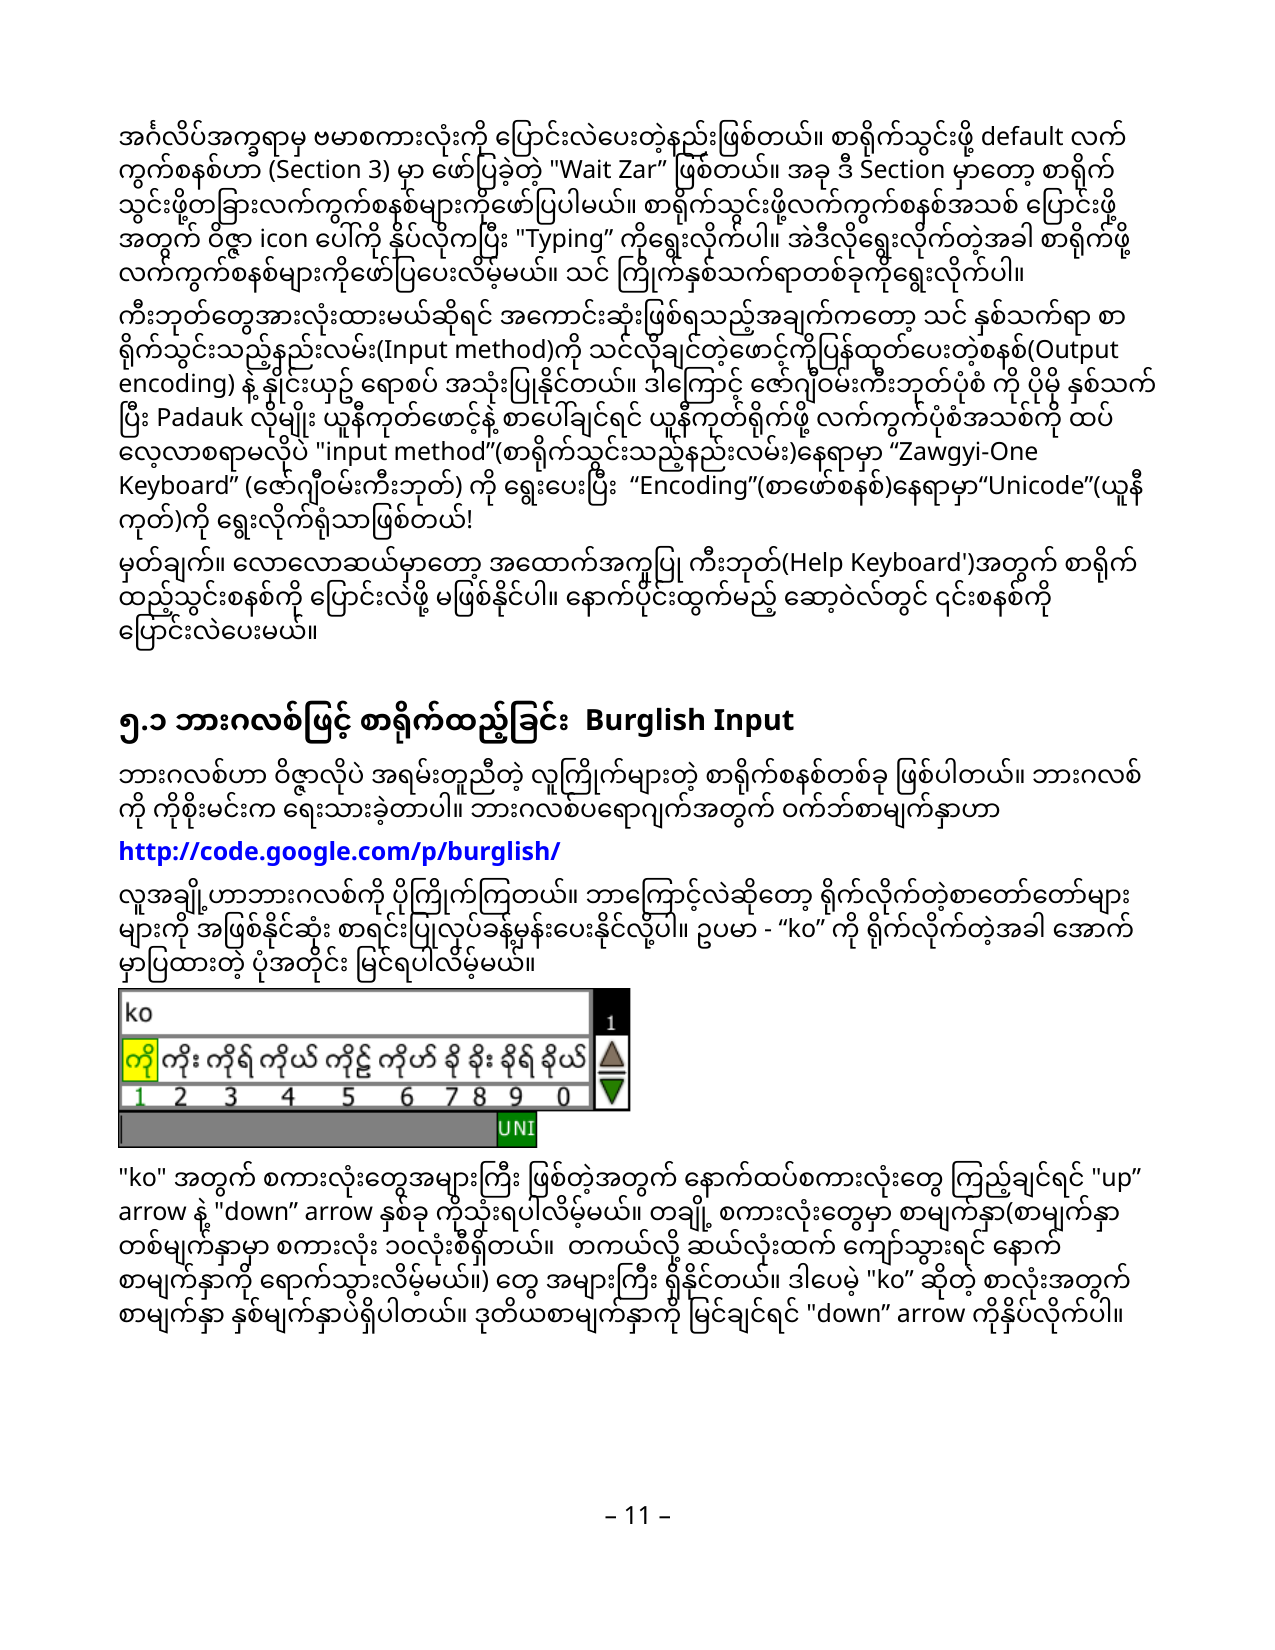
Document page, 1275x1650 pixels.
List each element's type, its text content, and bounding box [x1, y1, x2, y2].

text အင်္ဂလိပ်အက္ခရာမှ ဗမာစကားလုံးကို ပြောင်းလဲပေးတဲ့နည်းဖြစ်တယ်။ စာရိုက်သွင်းဖို့ default လက်ကွက်စနစ်ဟာ (Section 3) မှာ ဖော်ပြခဲ့တဲ့ "Wait Zar” ဖြစ်တယ်။ အခု ဒီ Section မှာတော့ စာရိုက်သွင်းဖို့တခြားလက်ကွက်စနစ်များကိုဖော်ပြပါမယ်။ စာရိုက်သွင်းဖို့လက်ကွက်စနစ်အသစ် ပြောင်းဖို့အတွက် ဝိဇ္ဇာ icon ပေါ်ကို နှိပ်လိုကပြီး "Typing” ကိုရွေးလိုက်ပါ။ အဲဒီလိုရွေးလိုက်တဲ့အခါ စာရိုက်ဖို့လက်ကွက်စနစ်များကိုဖော်ပြပေးလိမ့်မယ်။ သင် ကြိုက်နှစ်သက်ရာတစ်ခုကိုရွေးလိုက်ပါ။ [118, 118, 1157, 288]
text ကီးဘုတ်တွေအားလုံးထားမယ်ဆိုရင် အကောင်းဆုံးဖြစ်ရသည့်အချက်ကတော့ သင် နှစ်သက်ရာ စာရိုက်သွင်းသည့်နည်းလမ်း(Input method)ကို သင်လိုချင်တဲ့ဖောင့်ကိုပြန်ထုတ်ပေးတဲ့စနစ်(Output encoding) နဲ့ နှိုင်းယှဥ် ရောစပ် အသုံးပြုနိုင်တယ်။ ဒါကြောင့် ဇော်ဂျီဝမ်းကီးဘုတ်ပုံစံ ကို ပိုမို နှစ်သက်ပြီး Padauk လိုမျိုး ယူနီကုတ်ဖောင့်နဲ့ စာပေါ်ချင်ရင် ယူနီကုတ်ရိုက်ဖို့ လက်ကွက်ပုံစံအသစ်ကို ထပ်လေ့လာစရာမလိုပဲ "input method”(စာရိုက်သွင်းသည့်နည်းလမ်း)နေရာမှာ “Zawgyi-One Keyboard” (ဇော်ဂျီဝမ်းကီးဘုတ်) ကို ရွေးပေးပြီး “Encoding”(စာဖော်စနစ်)နေရာမှာ“Unicode”(ယူနီကုတ်)ကို ရွေးလိုက်ရုံသာဖြစ်တယ်! [118, 297, 1157, 536]
subtitle ၅.၁ ဘားဂလစ်ဖြင့် စာရိုက်ထည့်ခြင်း Burglish Input [118, 699, 1157, 739]
text လူအချို့ဟာဘားဂလစ်ကို ပိုကြိုက်ကြတယ်။ ဘာကြောင့်လဲဆိုတော့ ရိုက်လိုက်တဲ့စာတော်တော်များများကို အဖြစ်နိုင်ဆုံး စာရင်းပြုလုပ်ခန့်မှန်းပေးနိုင်လို့ပါ။ ဥပမာ - “ko” ကို ရိုက်လိုက်တဲ့အခါ အောက်မှာပြထားတဲ့ ပုံအတိုင်း မြင်ရပါလိမ့်မယ်။ [118, 877, 1157, 979]
text "ko" အတွက် စကားလုံးတွေအများကြီး ဖြစ်တဲ့အတွက် နောက်ထပ်စကားလုံးတွေ ကြည့်ချင်ရင် "up” arrow နဲ့ "down” arrow နှစ်ခု ကိုသုံးရပါလိမ့်မယ်။ တချို့ စကားလုံးတွေမှာ စာမျက်နှာ(စာမျက်နှာ တစ်မျက်နှာမှာ စကားလုံး ၁၀လုံးစီရှိတယ်။ တကယ်လို့ ဆယ်လုံးထက် ကျော်သွားရင် နောက်စာမျက်နှာကို ရောက်သွားလိမ့်မယ်။) တွေ အများကြီး ရှိနိုင်တယ်။ ဒါပေမဲ့ "ko” ဆိုတဲ့ စာလုံးအတွက် စာမျက်နှာ နှစ်မျက်နှာပဲရှိပါတယ်။ ဒုတိယစာမျက်နှာကို မြင်ချင်ရင် "down” arrow ကိုနှိပ်လိုက်ပါ။ [118, 988, 1157, 1330]
text မှတ်ချက်။ လောလောဆယ်မှာတော့ အထောက်အကူပြု ကီးဘုတ်(Help Keyboard')အတွက် စာရိုက်ထည့်သွင်းစနစ်ကို ပြောင်းလဲဖို့ မဖြစ်နိုင်ပါ။ နောက်ပိုင်းထွက်မည့် ဆော့ဝဲလ်တွင် ၎င်းစနစ်ကို ပြောင်းလဲပေးမယ်။ [118, 545, 1157, 647]
picture [118, 988, 631, 1148]
text http://code.google.com/p/burglish/ [118, 834, 1157, 868]
text ဘားဂလစ်ဟာ ဝိဇ္ဇာလိုပဲ အရမ်းတူညီတဲ့ လူကြိုက်များတဲ့ စာရိုက်စနစ်တစ်ခု ဖြစ်ပါတယ်။ ဘားဂလစ်ကို ကိုစိုးမင်းက ရေးသားခဲ့တာပါ။ ဘားဂလစ်ပရောဂျက်အတွက် ဝက်ဘ်စာမျက်နှာဟာ [118, 757, 1157, 825]
